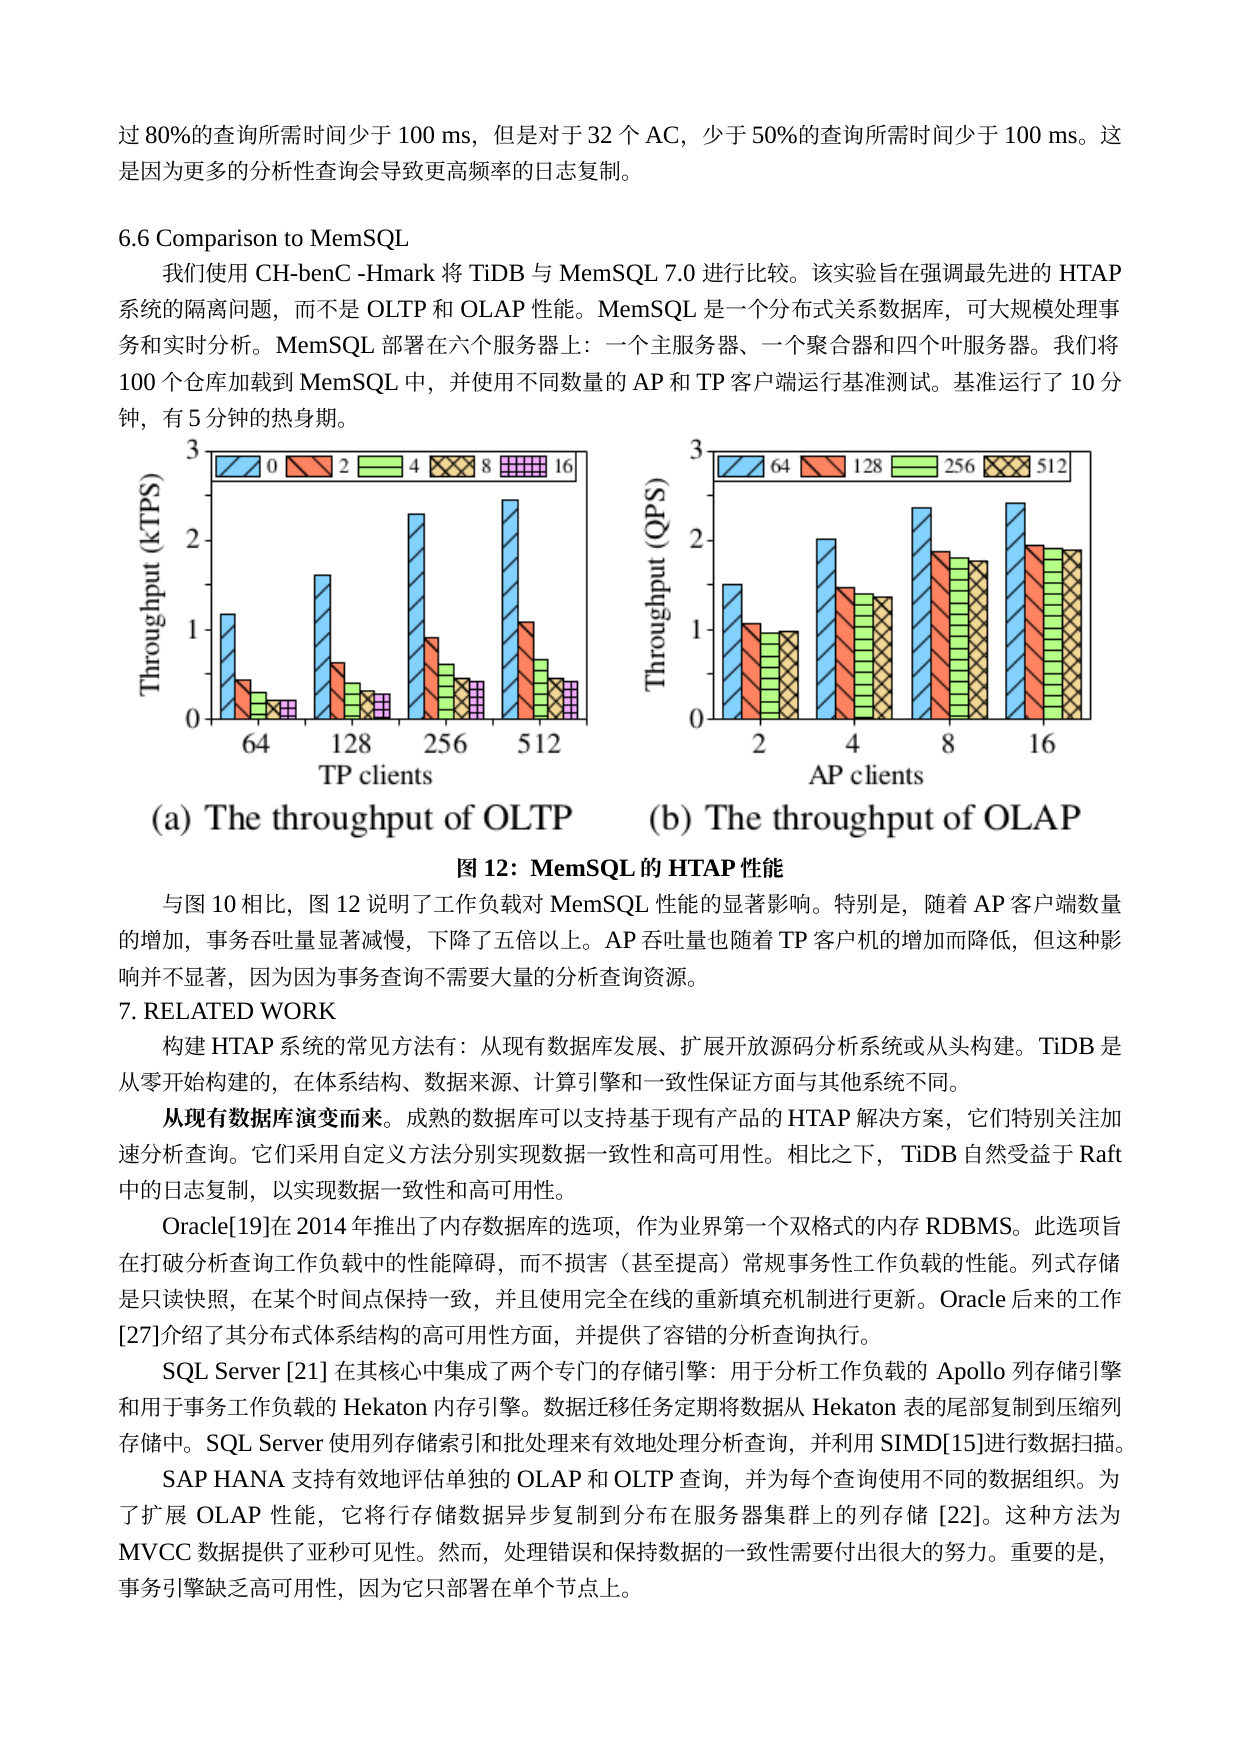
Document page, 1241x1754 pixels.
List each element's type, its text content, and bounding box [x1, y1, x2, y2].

text Oracle[19]在2014年推出了内存数据库的选项，作为业界第一个双格式的内存RDBMS。此选项旨在打破分析查询工作负载中的性能障碍，而不损害（甚至提高）常规事务性工作负载的性能。列式存储是只读快照，在某个时间点保持一致，并且使用完全在线的重新填充机制进行更新。Oracle后来的工作[27]介绍了其分布式体系结构的高可用性方面，并提供了容错的分析查询执行。 [118, 1209, 1122, 1349]
text 过80%的查询所需时间少于100 ms，但是对于32个AC，少于50%的查询所需时间少于100 ms。这是因为更多的分析性查询会导致更高频率的日志复制。 [118, 118, 1122, 186]
text 6.6 Comparison to MemSQL [118, 223, 1122, 252]
text 我们使用 CH-benC -Hmark 将 TiDB 与 MemSQL 7.0 进行比较。该实验旨在强调最先进的 HTAP 系统的隔离问题，而不是 OLTP 和 OLAP 性能。MemSQL 是一个分布式关系数据库，可大规模处理事务和实时分析。MemSQL部署在六个服务器上：一个主服务器、一个聚合器和四个叶服务器。我们将100个仓库加载到MemSQL中，并使用不同数量的AP和TP客户端运行基准测试。基准运行了10分钟，有5分钟的热身期。 [118, 256, 1122, 432]
text 图 12：MemSQL 的 HTAP 性能 [118, 437, 1122, 883]
picture [128, 437, 1112, 847]
text SQL Server [21] 在其核心中集成了两个专门的存储引擎：用于分析工作负载的 Apollo 列存储引擎和用于事务工作负载的 Hekaton 内存引擎。数据迁移任务定期将数据从 Hekaton 表的尾部复制到压缩列存储中。SQL Server使用列存储索引和批处理来有效地处理分析查询，并利用SIMD[15]进行数据扫描。 [118, 1354, 1122, 1458]
text 与图10相比，图12说明了工作负载对MemSQL性能的显著影响。特别是，随着AP客户端数量的增加，事务吞吐量显著减慢，下降了五倍以上。AP吞吐量也随着TP客户机的增加而降低，但这种影响并不显著，因为因为事务查询不需要大量的分析查询资源。 [118, 887, 1122, 991]
text SAP HANA支持有效地评估单独的OLAP和OLTP查询，并为每个查询使用不同的数据组织。为了扩展 OLAP 性能，它将行存储数据异步复制到分布在服务器集群上的列存储 [22]。这种方法为MVCC数据提供了亚秒可见性。然而，处理错误和保持数据的一致性需要付出很大的努力。重要的是，事务引擎缺乏高可用性，因为它只部署在单个节点上。 [118, 1463, 1122, 1602]
text 7. RELATED WORK [118, 996, 1122, 1024]
text 构建HTAP系统的常见方法有：从现有数据库发展、扩展开放源码分析系统或从头构建。TiDB是从零开始构建的，在体系结构、数据来源、计算引擎和一致性保证方面与其他系统不同。 [118, 1029, 1122, 1096]
text 从现有数据库演变而来。成熟的数据库可以支持基于现有产品的HTAP解决方案，它们特别关注加速分析查询。它们采用自定义方法分别实现数据一致性和高可用性。相比之下，TiDB自然受益于Raft中的日志复制，以实现数据一致性和高可用性。 [118, 1101, 1122, 1205]
